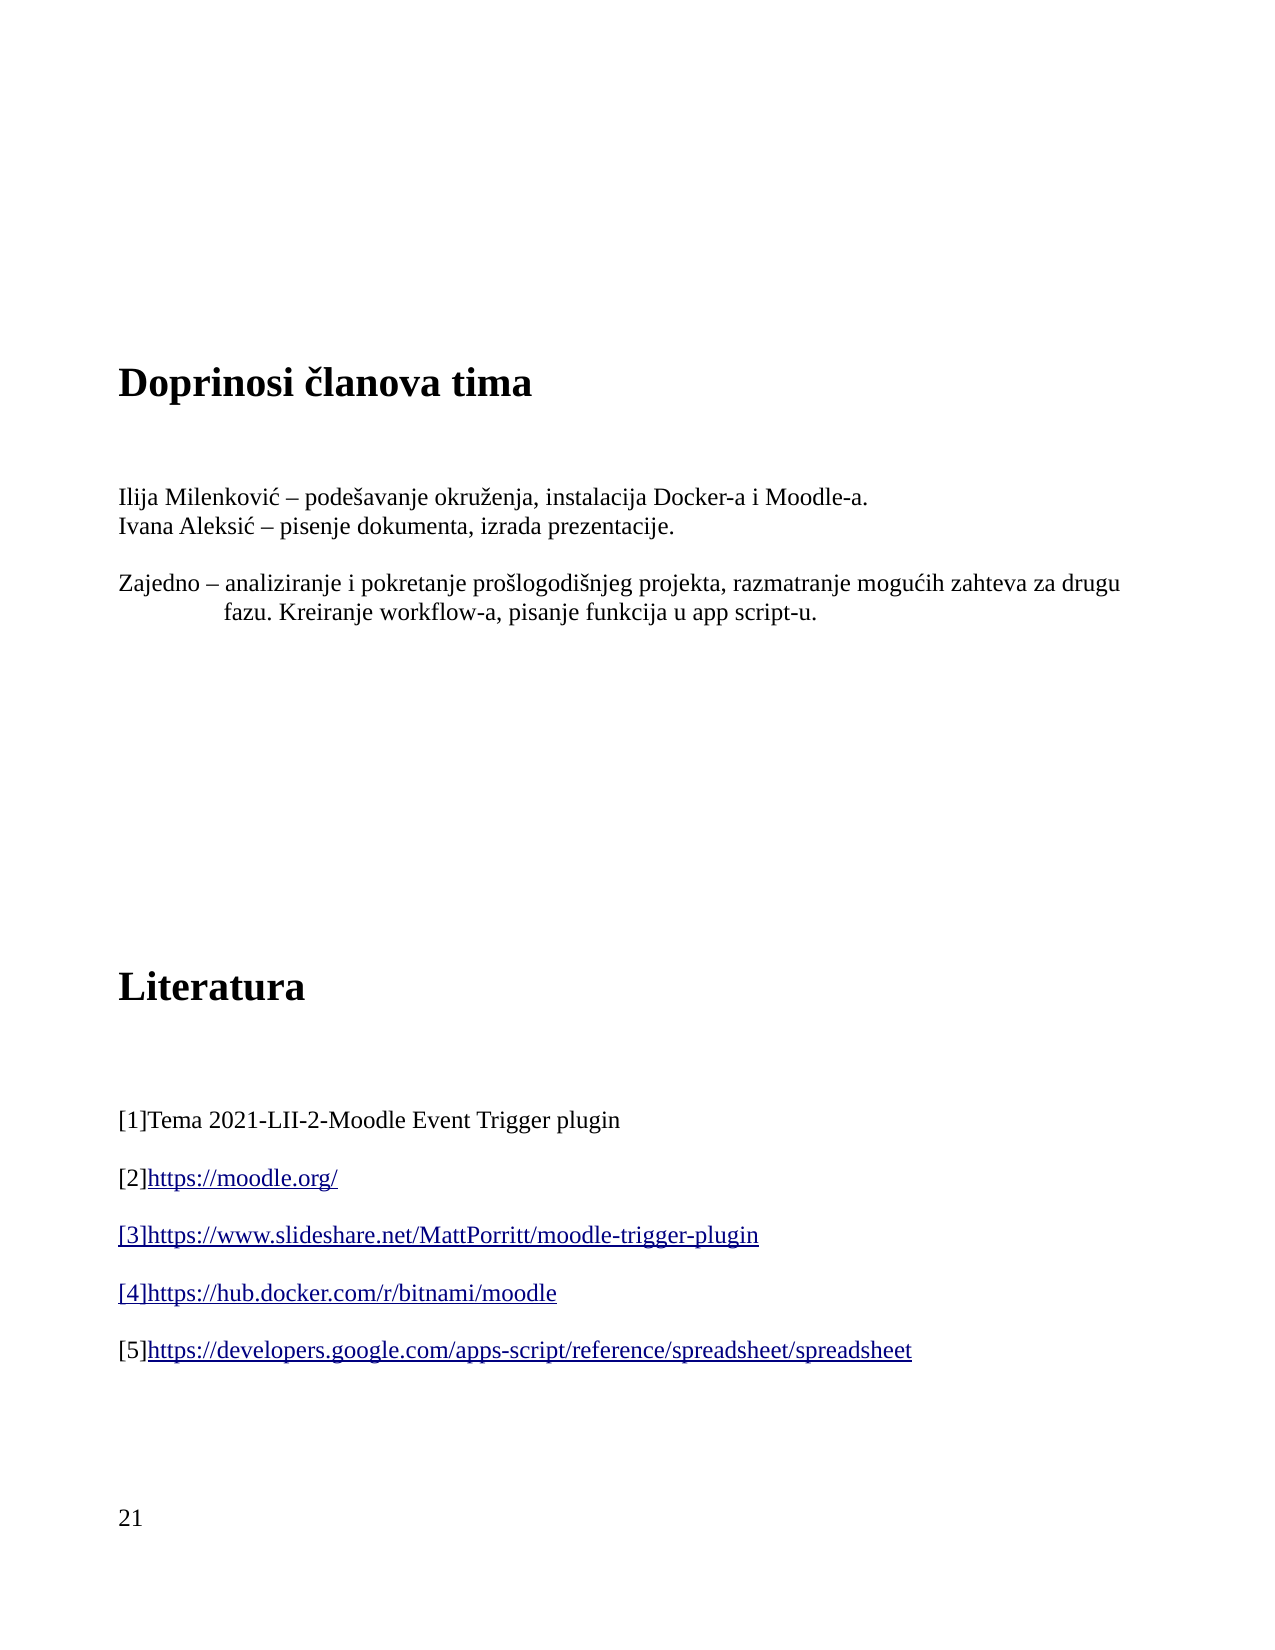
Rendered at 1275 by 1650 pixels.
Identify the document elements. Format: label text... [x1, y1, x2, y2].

text Zajedno – analiziranje i pokretanje prošlogodišnjeg projekta, razmatranje mogućih zahteva za drugu fazu. Kreiranje workflow-a, pisanje funkcija u app script-u. [118, 568, 1157, 626]
text Literatura [118, 961, 1157, 1009]
text [3]https://www.slideshare.net/MattPorritt/moodle-trigger-plugin [118, 1220, 1157, 1249]
text [5]https://developers.google.com/apps-script/reference/spreadsheet/spreadsheet [118, 1335, 1157, 1364]
text Doprinosi članova tima [118, 358, 1157, 406]
text [2]https://moodle.org/ [118, 1163, 1157, 1191]
text [4]https://hub.docker.com/r/bitnami/moodle [118, 1278, 1157, 1306]
text [1]Tema 2021-LII-2-Moodle Event Trigger plugin [118, 1105, 1157, 1134]
text Ivana Aleksić – pisenje dokumenta, izrada prezentacije. [118, 511, 1157, 540]
text Ilija Milenković – podešavanje okruženja, instalacija Docker-a i Moodle-a. [118, 482, 1157, 511]
